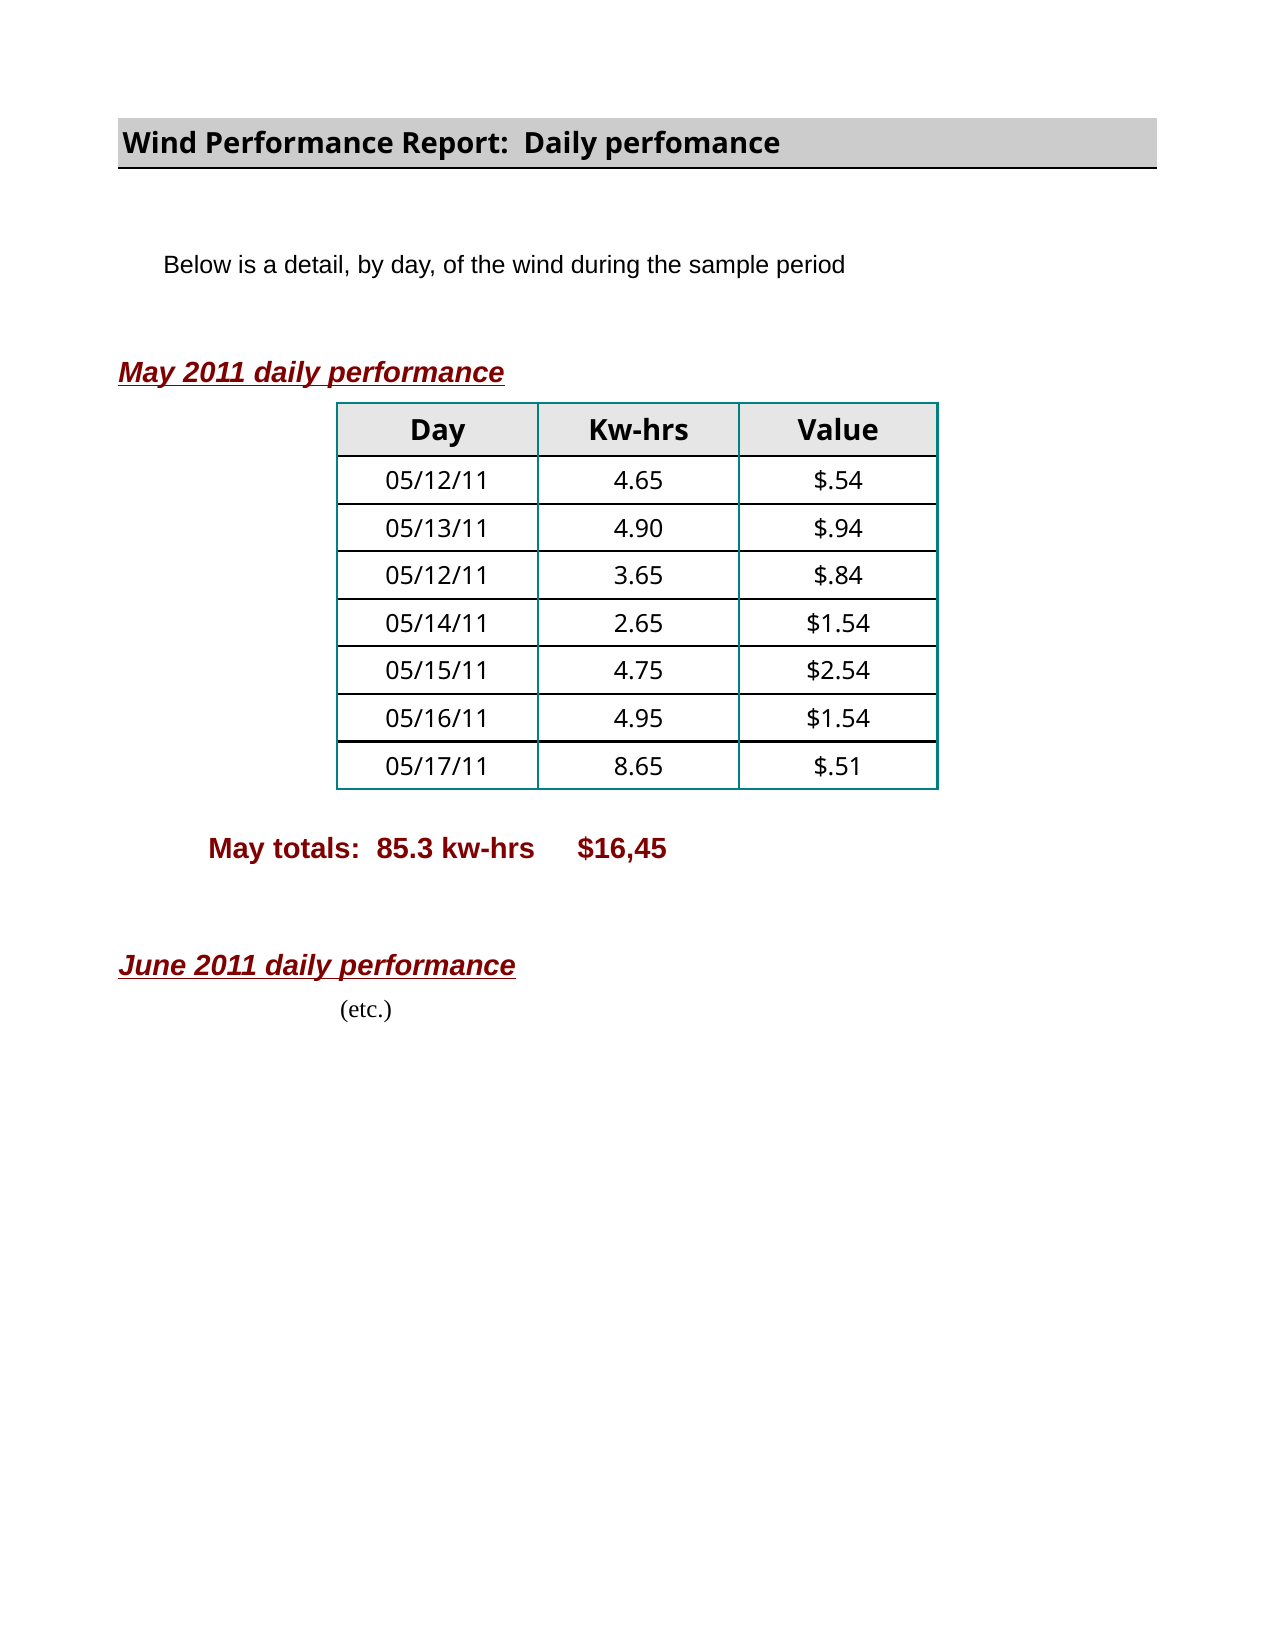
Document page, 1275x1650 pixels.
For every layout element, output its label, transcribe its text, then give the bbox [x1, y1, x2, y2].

table_cell 05/17/11 [338, 743, 537, 788]
table_cell $.94 [740, 505, 936, 550]
table_cell 4.90 [539, 505, 738, 550]
table_cell 05/16/11 [338, 695, 537, 740]
table_cell 05/15/11 [338, 647, 537, 693]
table_cell $1.54 [740, 600, 936, 645]
table_cell $2.54 [740, 647, 936, 693]
table_cell $.54 [740, 457, 936, 502]
table_cell $1.54 [740, 695, 936, 740]
table_cell 2.65 [539, 600, 738, 645]
table_cell 3.65 [539, 552, 738, 598]
table_cell 05/12/11 [338, 457, 537, 502]
text May totals: 85.3 kw-hrs $16,45 [208, 831, 1157, 865]
table_cell 8.65 [539, 743, 738, 788]
text Below is a detail, by day, of the wind during the sample period [163, 249, 1157, 278]
subtitle May 2011 daily performance [118, 356, 1157, 389]
text (etc.) [118, 994, 1157, 1023]
text Wind Performance Report: Daily perfomance [118, 118, 1157, 167]
table_cell 4.75 [539, 647, 738, 693]
table_cell 4.95 [539, 695, 738, 740]
table_cell 05/12/11 [338, 552, 537, 598]
subtitle June 2011 daily performance [118, 948, 1157, 982]
table_cell $.84 [740, 552, 936, 598]
table_header Value [740, 404, 936, 455]
table_cell $.51 [740, 743, 936, 788]
table_cell 05/14/11 [338, 600, 537, 645]
table_header Kw-hrs [539, 404, 738, 455]
table_cell 05/13/11 [338, 505, 537, 550]
table_header Day [338, 404, 537, 455]
table_cell 4.65 [539, 457, 738, 502]
